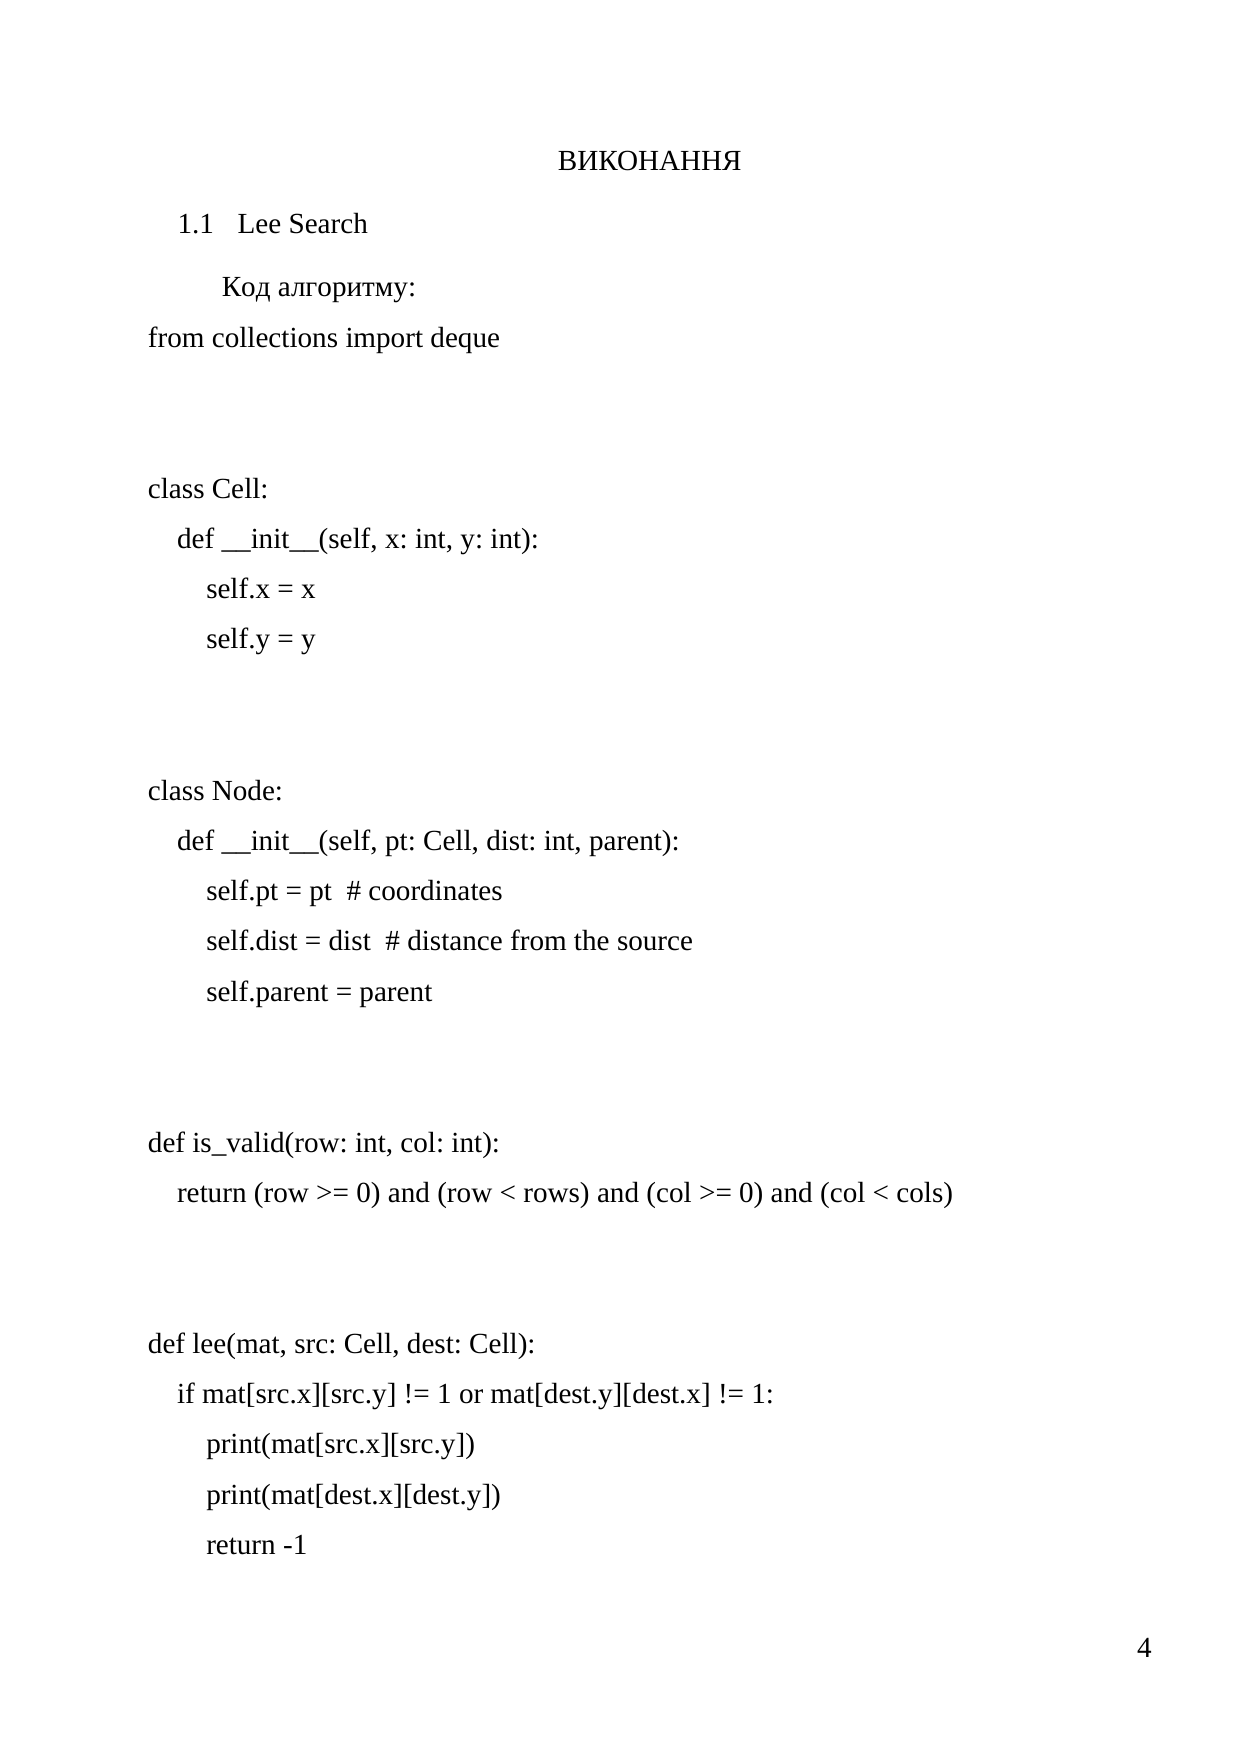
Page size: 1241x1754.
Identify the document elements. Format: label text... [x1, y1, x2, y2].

text def is_valid(row: int, col: int): [148, 1125, 1152, 1158]
text self.dist = dist # distance from the source [148, 923, 1152, 957]
text class Node: [148, 773, 1152, 806]
text print(mat[src.x][src.y]) [148, 1427, 1152, 1460]
text def lee(mat, src: Cell, dest: Cell): [148, 1326, 1152, 1359]
text self.x = x [148, 571, 1152, 605]
text from collections import deque [148, 320, 1152, 353]
text self.pt = pt # coordinates [148, 873, 1152, 907]
text def __init__(self, pt: Cell, dist: int, parent): [148, 823, 1152, 856]
text return (row >= 0) and (row < rows) and (col >= 0) and (col < cols) [148, 1175, 1152, 1209]
text self.parent = parent [148, 974, 1152, 1007]
subtitle Lee Search [177, 207, 1152, 240]
text Код алгоритму: [148, 269, 1152, 303]
subtitle Виконання [148, 143, 1152, 177]
text print(mat[dest.x][dest.y]) [148, 1477, 1152, 1511]
text class Cell: [148, 471, 1152, 504]
text if mat[src.x][src.y] != 1 or mat[dest.y][dest.x] != 1: [148, 1376, 1152, 1410]
text self.y = y [148, 622, 1152, 655]
text return -1 [148, 1527, 1152, 1561]
text def __init__(self, x: int, y: int): [148, 521, 1152, 554]
